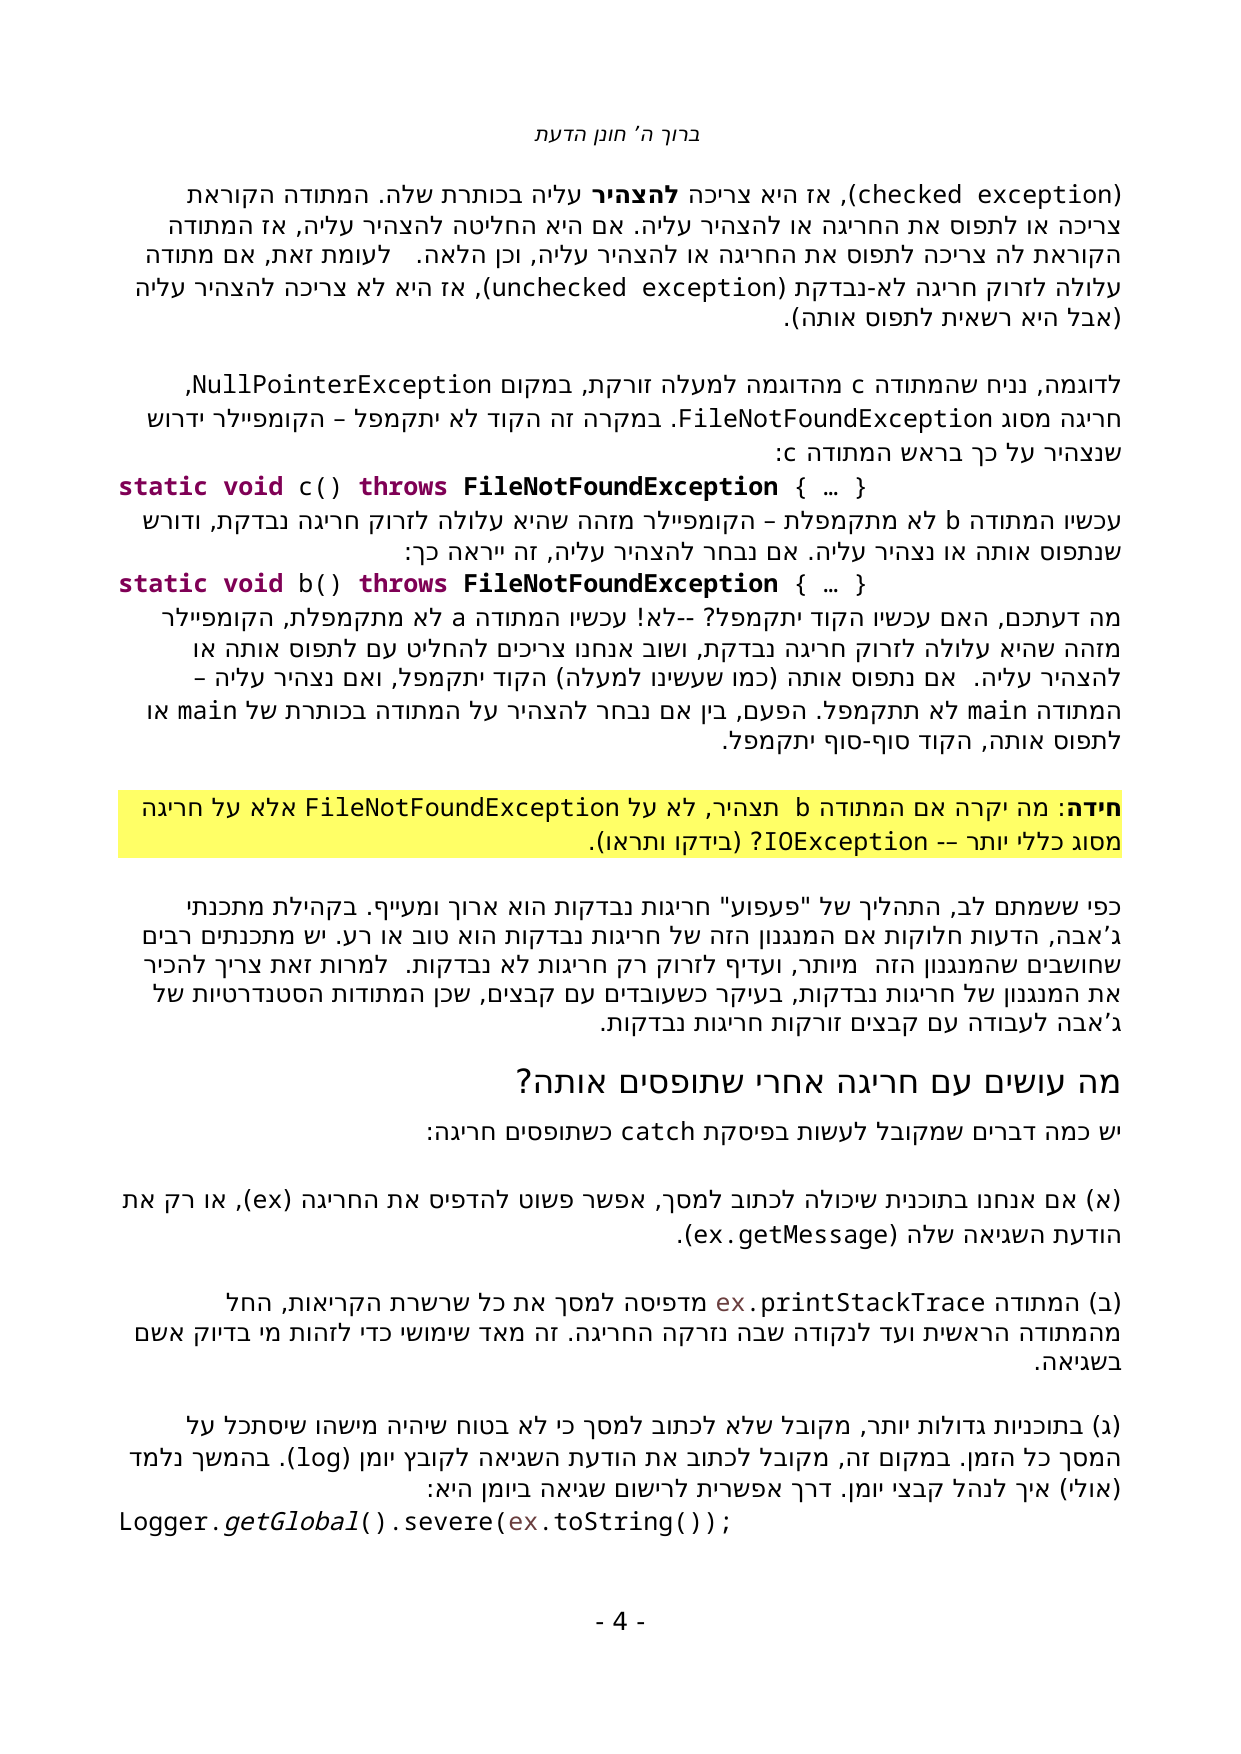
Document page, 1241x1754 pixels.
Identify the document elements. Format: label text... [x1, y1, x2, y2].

text חידה: מה יקרה אם המתודה b תצהיר, לא על FileNotFoundException אלא על חריגה מסוג כללי יותר –- IOException? (בידקו ותראו). [118, 790, 1122, 858]
text יש כמה דברים שמקובל לעשות בפיסקת catch כשתופסים חריגה: [118, 1114, 1122, 1148]
subtitle מה עושים עם חריגה אחרי שתופסים אותה? [118, 1063, 1122, 1102]
text עכשיו המתודה b לא מתקמפלת – הקומפיילר מזהה שהיא עלולה לזרוק חריגה נבדקת, ודורש שנתפוס אותה או נצהיר עליה. אם נבחר להצהיר עליה, זה ייראה כך: [118, 503, 1122, 566]
text (ב) המתודה ex.printStackTrace מדפיסה למסך את כל שרשרת הקריאות, החל מהמתודה הראשית ועד לנקודה שבה נזרקה החריגה. זה מאד שימושי כדי לזהות מי בדיוק אשם בשגיאה. [118, 1284, 1122, 1377]
text Logger.getGlobal().severe(ex.toString()); [118, 1503, 1122, 1537]
text מה דעתכם, האם עכשיו הקוד יתקמפל? --לא! עכשיו המתודה a לא מתקמפלת, הקומפיילר מזהה שהיא עלולה לזרוק חריגה נבדקת, ושוב אנחנו צריכים להחליט עם לתפוס אותה או להצהיר עליה. אם נתפוס אותה (כמו שעשינו למעלה) הקוד יתקמפל, ואם נצהיר עליה – המתודה main לא תתקמפל. הפעם, בין אם נבחר להצהיר על המתודה בכותרת של main או לתפוס אותה, הקוד סוף-סוף יתקמפל. [118, 600, 1122, 756]
text static void b() throws FileNotFoundException { … } [118, 566, 1122, 600]
text static void c() throws FileNotFoundException { … } [118, 469, 1122, 503]
text (א) אם אנחנו בתוכנית שיכולה לכתוב למסך, אפשר פשוט להדפיס את החריגה (ex), או רק את הודעת השגיאה שלה (ex.getMessage). [118, 1182, 1122, 1250]
text (ג) בתוכניות גדולות יותר, מקובל שלא לכתוב למסך כי לא בטוח שיהיה מישהו שיסתכל על המסך כל הזמן. במקום זה, מקובל לכתוב את הודעת השגיאה לקובץ יומן (log). בהמשך נלמד (אולי) איך לנהל קבצי יומן. דרך אפשרית לרישום שגיאה ביומן היא: [118, 1411, 1122, 1503]
text (checked exception), אז היא צריכה להצהיר עליה בכותרת שלה. המתודה הקוראת צריכה או לתפוס את החריגה או להצהיר עליה. אם היא החליטה להצהיר עליה, אז המתודה הקוראת לה צריכה לתפוס את החריגה או להצהיר עליה, וכן הלאה. לעומת זאת, אם מתודה עלולה לזרוק חריגה לא-נבדקת (unchecked exception), אז היא לא צריכה להצהיר עליה (אבל היא רשאית לתפוס אותה). [118, 177, 1122, 332]
text לדוגמה, נניח שהמתודה c מהדוגמה למעלה זורקת, במקום NullPointerException, חריגה מסוג FileNotFoundException. במקרה זה הקוד לא יתקמפל – הקומפיילר ידרוש שנצהיר על כך בראש המתודה c: [118, 366, 1122, 469]
text כפי ששמתם לב, התהליך של "פעפוע" חריגות נבדקות הוא ארוך ומעייף. בקהילת מתכנתי ג’אבה, הדעות חלוקות אם המנגנון הזה של חריגות נבדקות הוא טוב או רע. יש מתכנתים רבים שחושבים שהמנגנון הזה מיותר, ועדיף לזרוק רק חריגות לא נבדקות. למרות זאת צריך להכיר את המנגנון של חריגות נבדקות, בעיקר כשעובדים עם קבצים, שכן המתודות הסטנדרטיות של ג’אבה לעבודה עם קבצים זורקות חריגות נבדקות. [118, 892, 1122, 1038]
